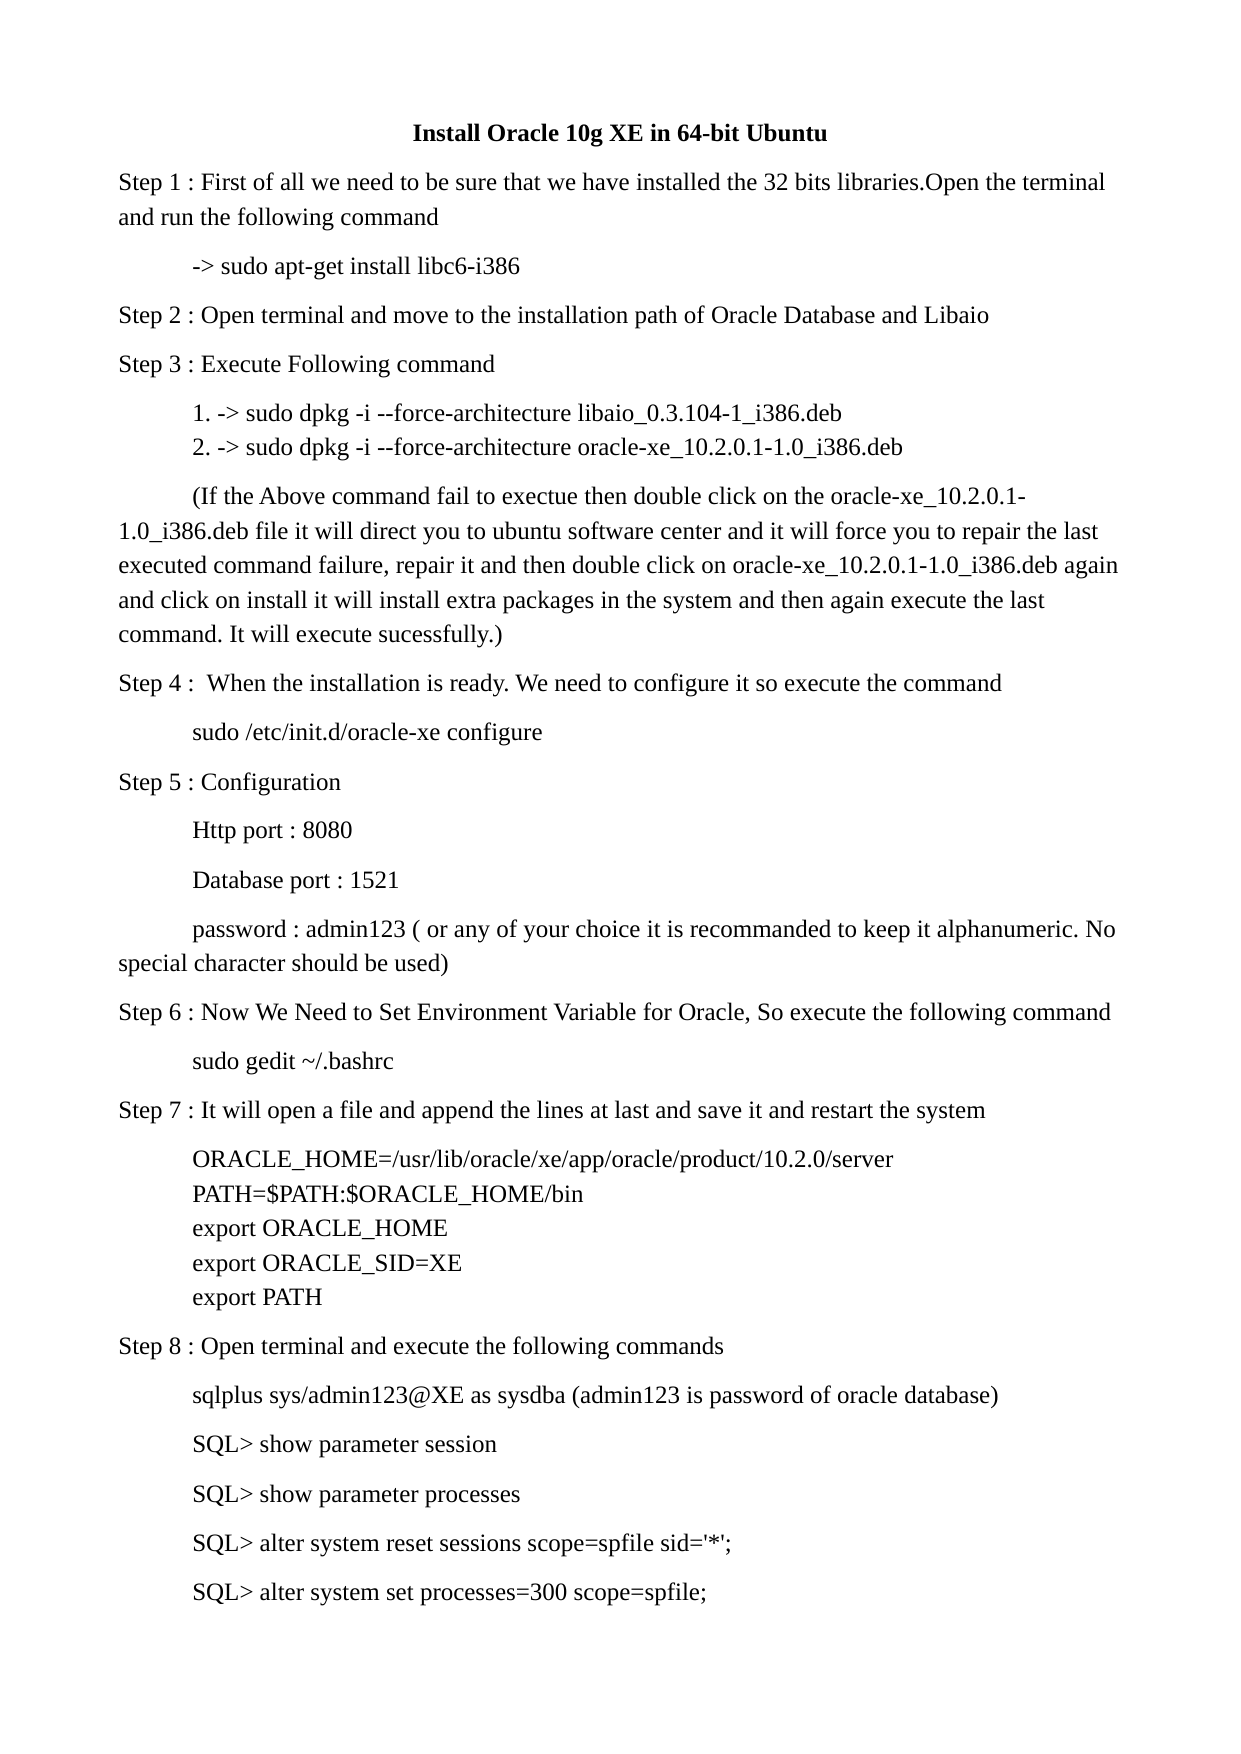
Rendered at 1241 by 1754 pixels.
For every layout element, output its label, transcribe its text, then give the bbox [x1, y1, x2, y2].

text Http port : 8080 [118, 816, 1122, 844]
text Step 4 : When the installation is ready. We need to configure it so execute the command [118, 668, 1122, 697]
text Step 3 : Execute Following command [118, 349, 1122, 378]
text SQL> show parameter session [118, 1429, 1122, 1458]
text Step 2 : Open terminal and move to the installation path of Oracle Database and Libaio [118, 300, 1122, 328]
text Step 7 : It will open a file and append the lines at last and save it and restart the system [118, 1095, 1122, 1124]
text 1. -> sudo dpkg -i --force-architecture libaio_0.3.104-1_i386.deb 2. -> sudo dpkg -i --force-architecture oracle-xe_10.2.0.1-1.0_i386.deb [118, 398, 1122, 461]
text password : admin123 ( or any of your choice it is recommanded to keep it alphanumeric. No special character should be used) [118, 914, 1122, 977]
text Step 1 : First of all we need to be sure that we have installed the 32 bits libraries.Open the terminal and run the following command [118, 167, 1122, 230]
text SQL> alter system set processes=300 scope=spfile; [118, 1577, 1122, 1606]
text Step 8 : Open terminal and execute the following commands [118, 1331, 1122, 1360]
text sqlplus sys/admin123@XE as sysdba (admin123 is password of oracle database) [118, 1381, 1122, 1409]
text SQL> alter system reset sessions scope=spfile sid='*'; [118, 1528, 1122, 1556]
text (If the Above command fail to exectue then double click on the oracle-xe_10.2.0.1-1.0_i386.deb file it will direct you to ubuntu software center and it will force you to repair the last executed command failure, repair it and then double click on oracle-xe_10.2.0.1-1.0_i386.deb again and click on install it will install extra packages in the system and then again execute the last command. It will execute sucessfully.) [118, 481, 1122, 648]
text SQL> show parameter processes [118, 1479, 1122, 1507]
text -> sudo apt-get install libc6-i386 [118, 251, 1122, 279]
text Step 5 : Configuration [118, 767, 1122, 795]
text Install Oracle 10g XE in 64-bit Ubuntu [118, 118, 1122, 147]
text sudo gedit ~/.bashrc [118, 1046, 1122, 1075]
text Step 6 : Now We Need to Set Environment Variable for Oracle, So execute the following command [118, 997, 1122, 1026]
text Database port : 1521 [118, 865, 1122, 893]
text ORACLE_HOME=/usr/lib/oracle/xe/app/oracle/product/10.2.0/server PATH=$PATH:$ORACLE_HOME/bin export ORACLE_HOME export ORACLE_SID=XE export PATH [118, 1144, 1122, 1311]
text sudo /etc/init.d/oracle-xe configure [118, 717, 1122, 746]
